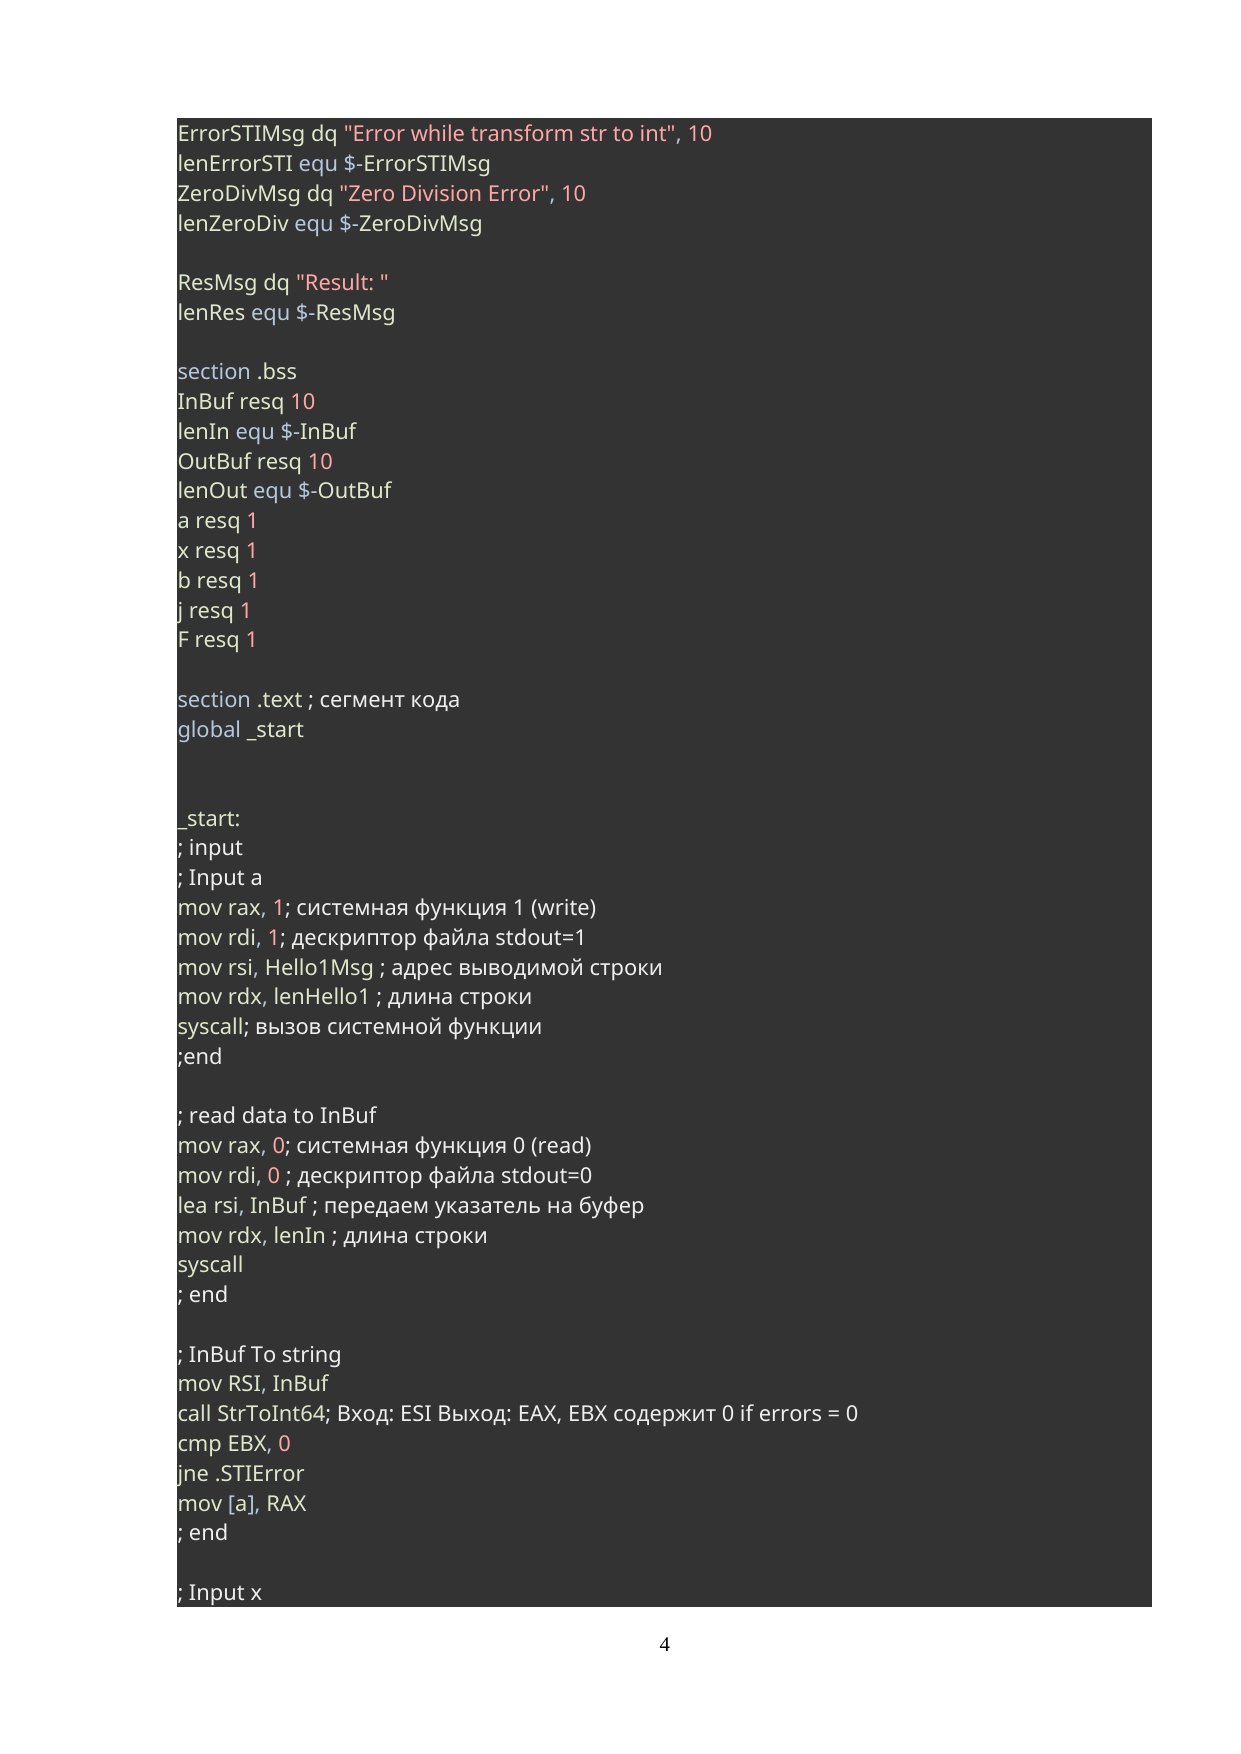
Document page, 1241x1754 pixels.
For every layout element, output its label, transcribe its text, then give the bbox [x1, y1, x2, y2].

text ; read data to InBuf [177, 1100, 1152, 1130]
text ; InBuf To string [177, 1339, 1152, 1368]
text syscall; вызов системной функции [177, 1011, 1152, 1041]
text section .bss [177, 356, 1152, 386]
text ; Input x [177, 1577, 1152, 1607]
text lenIn equ $-InBuf [177, 416, 1152, 446]
text ZeroDivMsg dq "Zero Division Error", 10 [177, 178, 1152, 207]
text mov rax, 1; системная функция 1 (write) [177, 892, 1152, 922]
text mov rdi, 1; дескриптор файла stdout=1 [177, 922, 1152, 952]
text jne .STIError [177, 1458, 1152, 1488]
text a resq 1 [177, 505, 1152, 535]
text j resq 1 [177, 594, 1152, 624]
text mov [a], RAX [177, 1488, 1152, 1517]
text OutBuf resq 10 [177, 446, 1152, 475]
text F resq 1 [177, 624, 1152, 654]
text cmp EBX, 0 [177, 1428, 1152, 1458]
text ; end [177, 1517, 1152, 1547]
text ; end [177, 1279, 1152, 1309]
text mov rax, 0; системная функция 0 (read) [177, 1130, 1152, 1160]
text ResMsg dq "Result: " [177, 267, 1152, 297]
text ;end [177, 1041, 1152, 1071]
text lea rsi, InBuf ; передаем указатель на буфер [177, 1190, 1152, 1219]
text mov RSI, InBuf [177, 1368, 1152, 1398]
text mov rdx, lenHello1 ; длина строки [177, 981, 1152, 1011]
text section .text ; сегмент кода [177, 684, 1152, 714]
text lenZeroDiv equ $-ZeroDivMsg [177, 207, 1152, 237]
text ; input [177, 832, 1152, 862]
text mov rdx, lenIn ; длина строки [177, 1219, 1152, 1249]
text x resq 1 [177, 535, 1152, 565]
text ; Input a [177, 862, 1152, 892]
text lenOut equ $-OutBuf [177, 475, 1152, 505]
text _start: [177, 803, 1152, 832]
text lenErrorSTI equ $-ErrorSTIMsg [177, 148, 1152, 178]
text InBuf resq 10 [177, 386, 1152, 416]
text global _start [177, 714, 1152, 743]
text lenRes equ $-ResMsg [177, 297, 1152, 327]
text call StrToInt64; Вход: ESI Выход: EAX, EBX содержит 0 if errors = 0 [177, 1398, 1152, 1428]
text ErrorSTIMsg dq "Error while transform str to int", 10 [177, 118, 1152, 148]
text mov rdi, 0 ; дескриптор файла stdout=0 [177, 1160, 1152, 1190]
text b resq 1 [177, 565, 1152, 594]
text mov rsi, Hello1Msg ; адрес выводимой строки [177, 952, 1152, 981]
text syscall [177, 1249, 1152, 1279]
